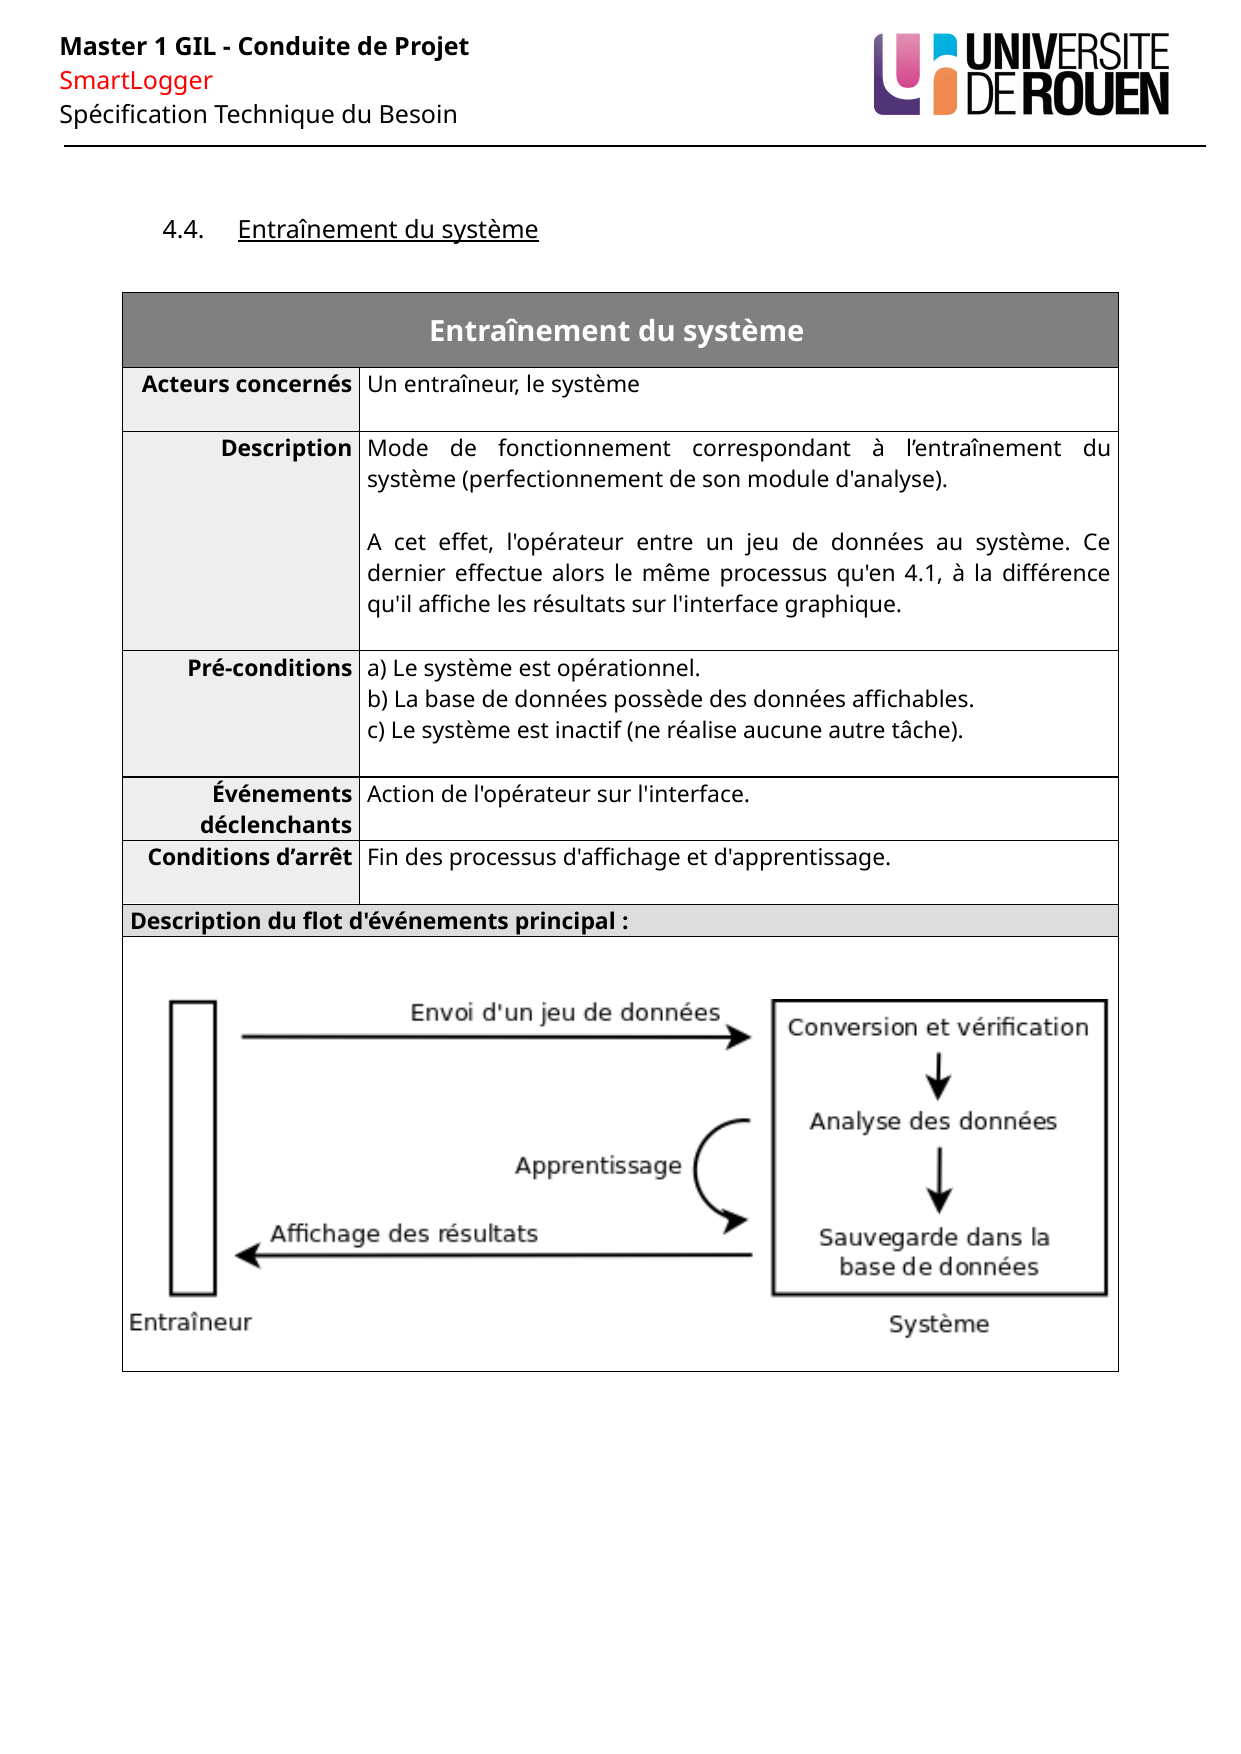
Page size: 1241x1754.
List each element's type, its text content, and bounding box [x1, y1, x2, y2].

table_cell Un entraîneur, le système [360, 368, 1118, 431]
table_cell Description [123, 432, 359, 650]
table_header Entraînement du système [123, 293, 1118, 367]
table_cell Événements déclenchants [123, 778, 359, 840]
table_cell Fin des processus d'affichage et d'apprentissage. [360, 841, 1118, 903]
picture [872, 32, 1170, 118]
subtitle Entraînement du système [162, 212, 1181, 246]
table_cell [123, 1340, 1118, 1371]
table_cell Acteurs concernés [123, 368, 359, 431]
table_cell Conditions d’arrêt [123, 841, 359, 903]
table_cell Action de l'opérateur sur l'interface. [360, 778, 1118, 840]
picture [129, 999, 1112, 1340]
table_cell Pré-conditions [123, 651, 359, 776]
table_cell a) Le système est opérationnel. b) La base de données possède des données affichables. c) Le système est inactif (ne réalise aucune autre tâche). [360, 651, 1118, 776]
table_cell [123, 937, 1118, 1339]
table_cell Description du flot d'événements principal : [123, 905, 1118, 936]
table_cell Mode de fonctionnement correspondant à l’entraînement du système (perfectionnement de son module d'analyse). A cet effet, l'opérateur entre un jeu de données au système. Ce dernier effectue alors le même processus qu'en 4.1, à la différence qu'il affiche les résultats sur l'interface graphique. [360, 432, 1118, 650]
